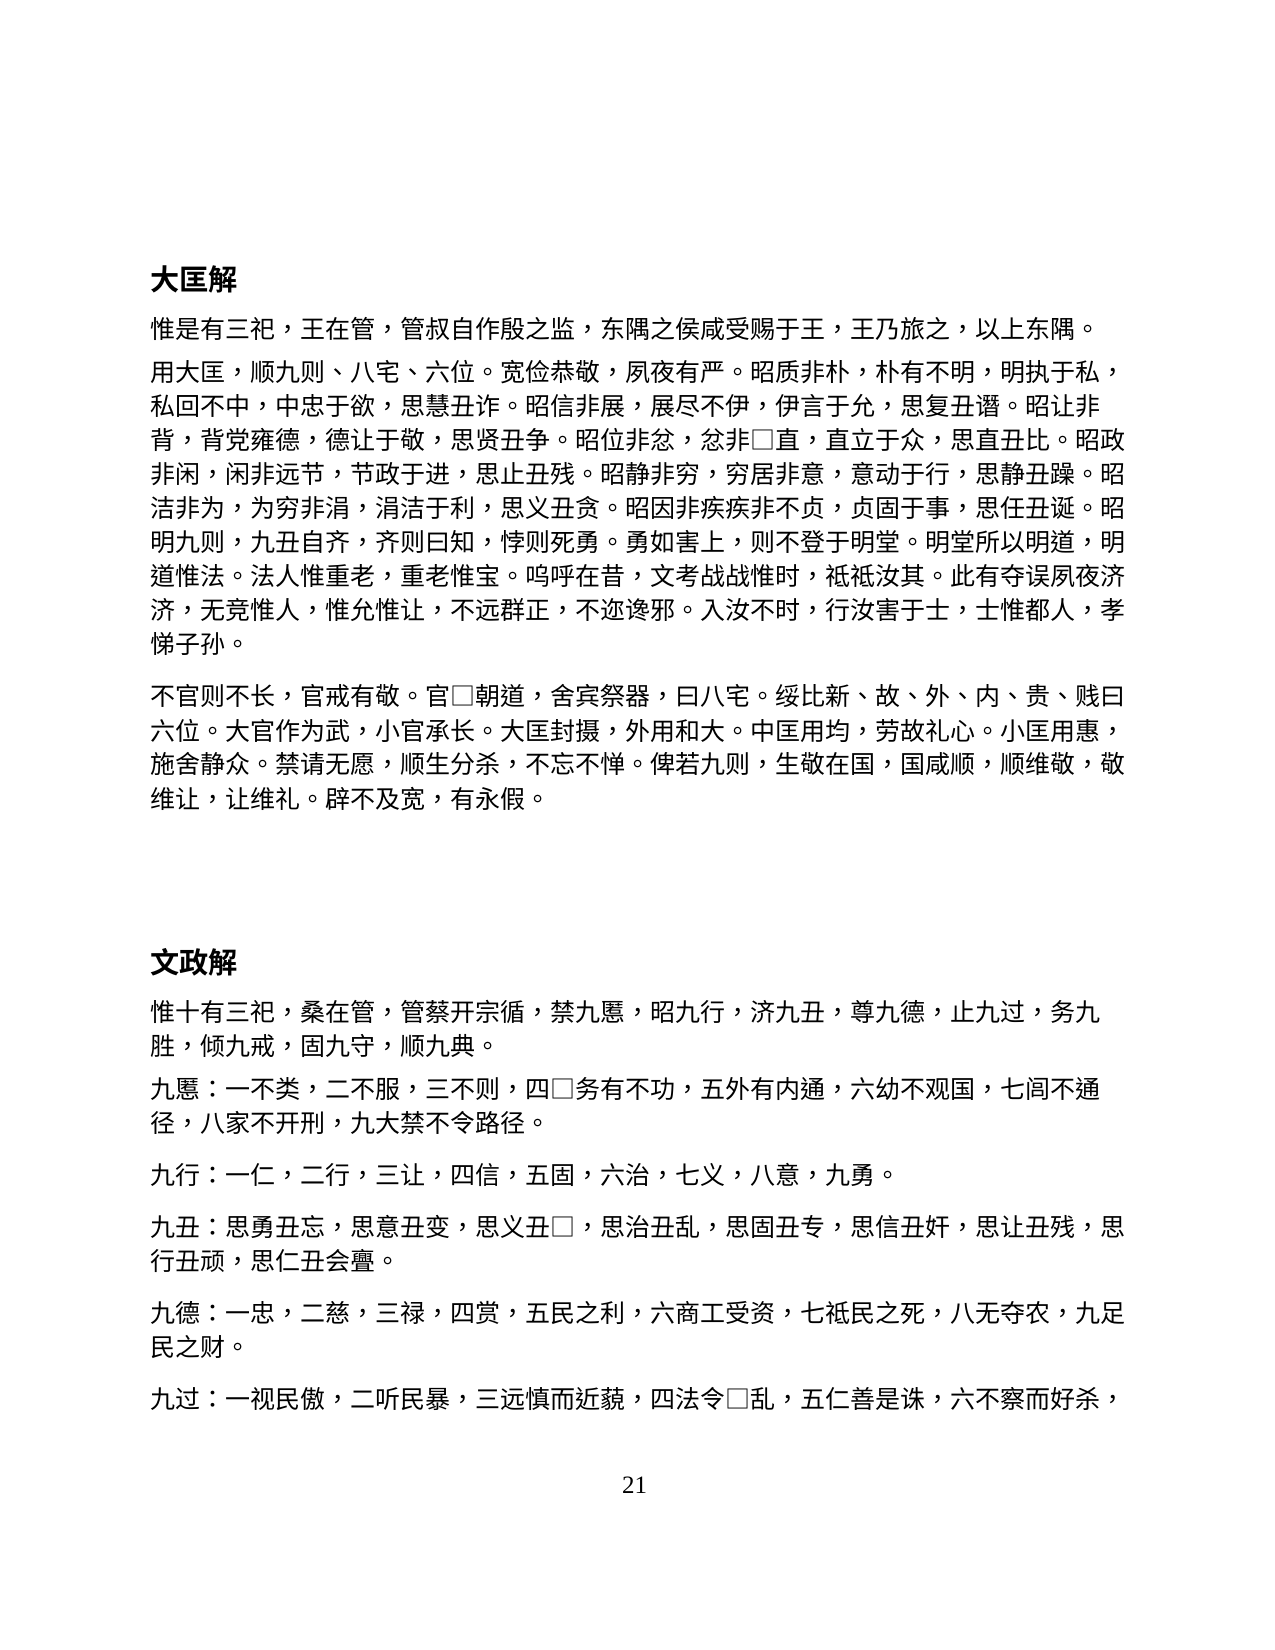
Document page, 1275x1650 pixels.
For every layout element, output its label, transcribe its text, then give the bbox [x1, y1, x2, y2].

text 九慝：一不类，二不服，三不则，四□务有不功，五外有内通，六幼不观国，七闾不通径，八家不开刑，九大禁不令路径。 [150, 1072, 1125, 1140]
text 惟是有三祀，王在管，管叔自作殷之监，东隅之侯咸受赐于王，王乃旅之，以上东隅。 [150, 312, 1125, 346]
subtitle 大匡解 [150, 259, 1125, 299]
subtitle 文政解 [150, 943, 1125, 982]
text 不官则不长，官戒有敬。官□朝道，舍宾祭器，曰八宅。绥比新、故、外、内、贵、贱曰六位。大官作为武，小官承长。大匡封摄，外用和大。中匡用均，劳故礼心。小匡用惠，施舍静众。禁请无愿，顺生分杀，不忘不惮。俾若九则，生敬在国，国咸顺，顺维敬，敬维让，让维礼。辟不及宽，有永假。 [150, 679, 1125, 815]
text 九行：一仁，二行，三让，四信，五固，六治，七义，八意，九勇。 [150, 1158, 1125, 1192]
text 九丑：思勇丑忘，思意丑变，思义丑□，思治丑乱，思固丑专，思信丑奸，思让丑残，思行丑顽，思仁丑会亹。 [150, 1210, 1125, 1278]
text 惟十有三祀，桑在管，管蔡开宗循，禁九慝，昭九行，济九丑，尊九德，止九过，务九胜，倾九戒，固九守，顺九典。 [150, 995, 1125, 1063]
text 九过：一视民傲，二听民暴，三远慎而近藐，四法令□乱，五仁善是诛，六不察而好杀， [150, 1382, 1125, 1416]
text 用大匡，顺九则、八宅、六位。宽俭恭敬，夙夜有严。昭质非朴，朴有不明，明执于私，私回不中，中忠于欲，思慧丑诈。昭信非展，展尽不伊，伊言于允，思复丑谮。昭让非背，背党雍德，德让于敬，思贤丑争。昭位非忿，忿非□直，直立于众，思直丑比。昭政非闲，闲非远节，节政于进，思止丑残。昭静非穷，穷居非意，意动于行，思静丑躁。昭洁非为，为穷非涓，涓洁于利，思义丑贪。昭因非疾疾非不贞，贞固于事，思任丑诞。昭明九则，九丑自齐，齐则曰知，悖则死勇。勇如害上，则不登于明堂。明堂所以明道，明道惟法。法人惟重老，重老惟宝。呜呼在昔，文考战战惟时，祗祗汝其。此有夺误夙夜济济，无竞惟人，惟允惟让，不远群正，不迩谗邪。入汝不时，行汝害于士，士惟都人，孝悌子孙。 [150, 354, 1125, 661]
text 九德：一忠，二慈，三禄，四赏，五民之利，六商工受资，七祗民之死，八无夺农，九足民之财。 [150, 1296, 1125, 1364]
